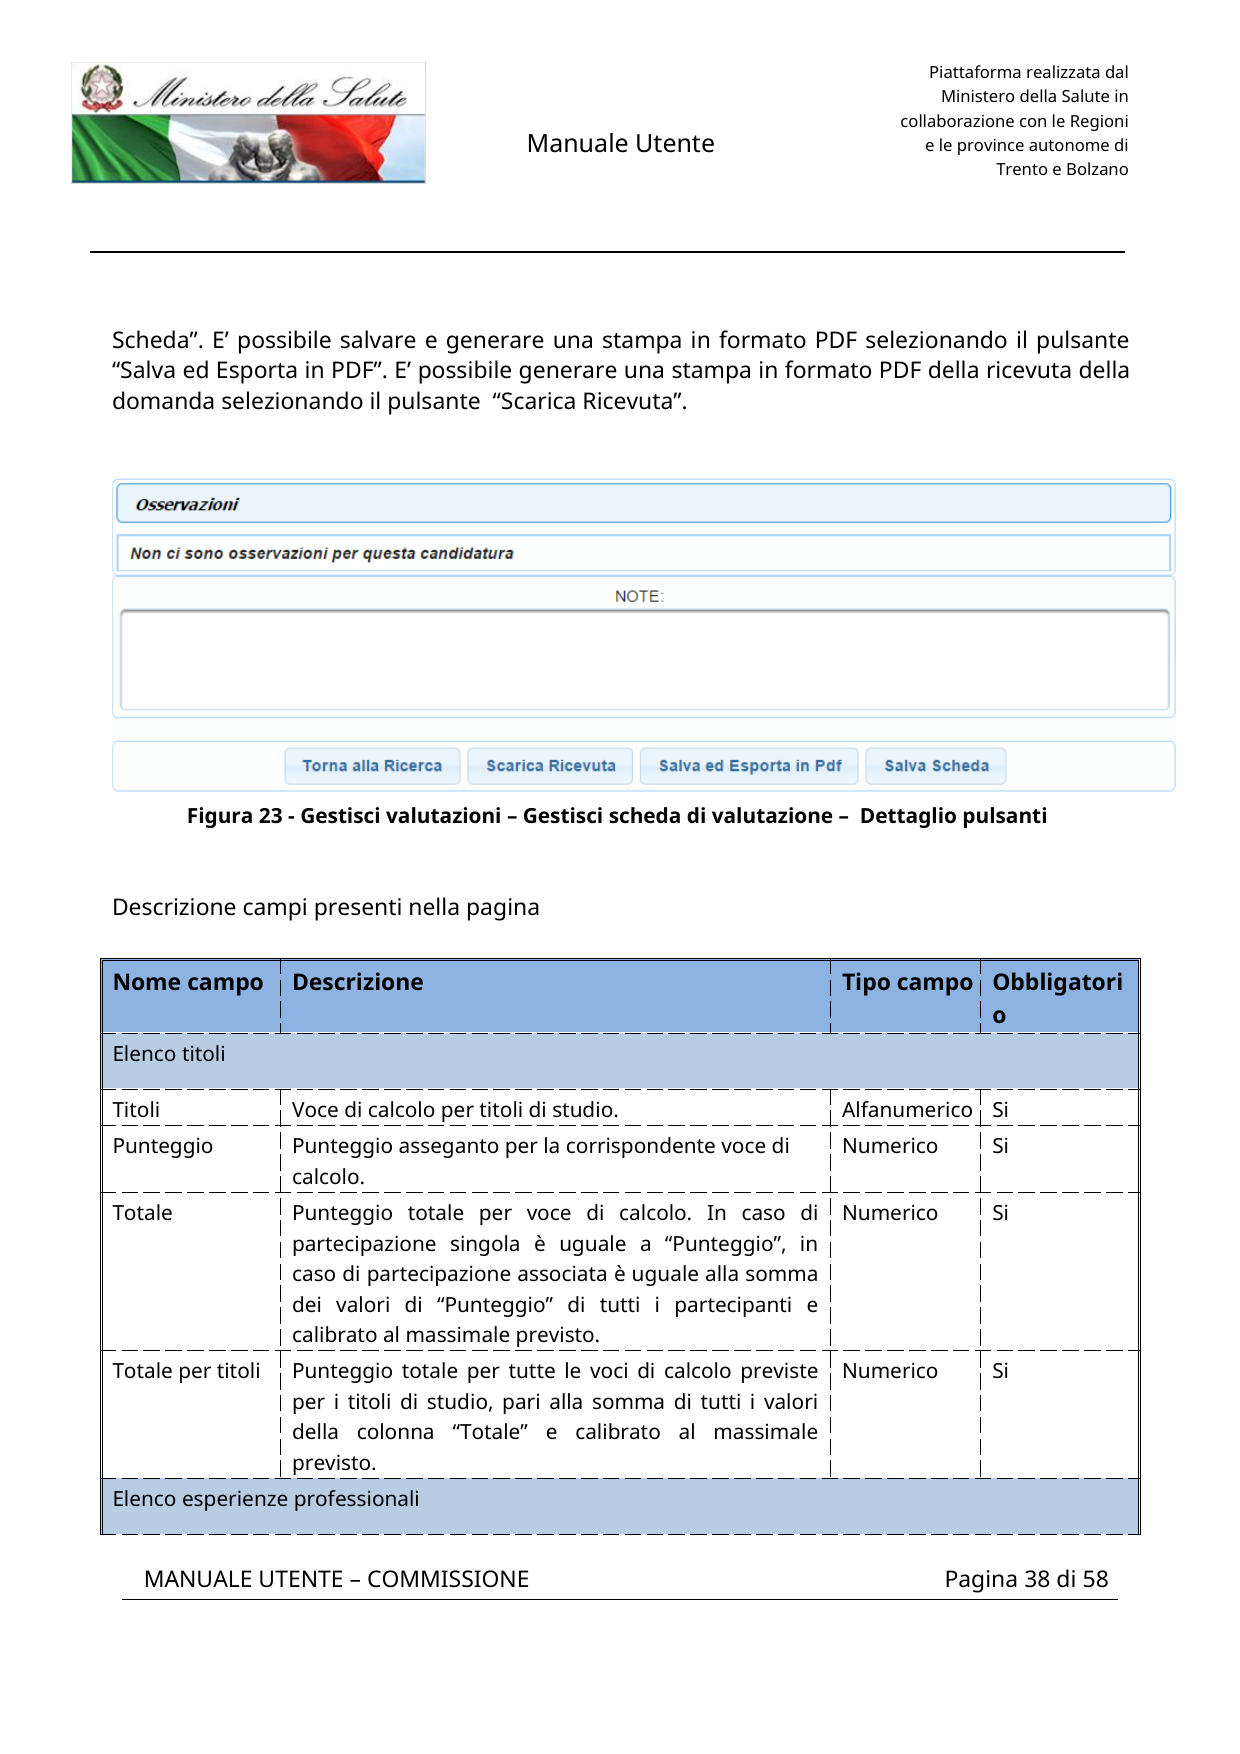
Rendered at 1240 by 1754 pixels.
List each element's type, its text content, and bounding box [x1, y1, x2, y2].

table_cell Si [981, 1089, 1138, 1125]
text Descrizione campi presenti nella pagina [112, 891, 1172, 922]
table_cell Punteggio totale per voce di calcolo. In caso di partecipazione singola è uguale a “Punteggio”, in caso di partecipazione associata è uguale alla somma dei valori di “Punteggio” di tutti i partecipanti e calibrato al massimale previsto. [281, 1192, 831, 1350]
table_cell Titoli [103, 1089, 281, 1125]
table_header Descrizione [281, 961, 831, 1032]
text Figura 23 - Gestisci valutazioni – Gestisci scheda di valutazione – Dettaglio pulsanti [112, 801, 1128, 829]
text Scheda”. E’ possibile salvare e generare una stampa in formato PDF selezionando il pulsante “Salva ed Esporta in PDF”. E’ possibile generare una stampa in formato PDF della ricevuta della domanda selezionando il pulsante “Scarica Ricevuta”. [112, 324, 1131, 416]
table_cell Totale per titoli [103, 1350, 281, 1478]
table_cell Punteggio [103, 1125, 281, 1192]
table_cell Numerico [831, 1192, 981, 1350]
table_header Nome campo [103, 961, 281, 1032]
table_cell Numerico [831, 1350, 981, 1478]
table_cell [831, 1478, 981, 1534]
table_cell Elenco esperienze professionali [103, 1478, 831, 1534]
table_cell [831, 1033, 981, 1088]
table_cell Voce di calcolo per titoli di studio. [281, 1089, 831, 1125]
table_cell Numerico [831, 1125, 981, 1192]
table_cell [981, 1033, 1138, 1088]
table_cell Si [981, 1125, 1138, 1192]
table_cell Si [981, 1192, 1138, 1350]
table_cell Elenco titoli [103, 1033, 831, 1088]
table_header Tipo campo [831, 961, 981, 1032]
table_cell Punteggio asseganto per la corrispondente voce di calcolo. [281, 1125, 831, 1192]
table_cell Totale [103, 1192, 281, 1350]
table_cell Punteggio totale per tutte le voci di calcolo previste per i titoli di studio, pari alla somma di tutti i valori della colonna “Totale” e calibrato al massimale previsto. [281, 1350, 831, 1478]
table_header Obbligatorio [981, 961, 1138, 1032]
table_cell Si [981, 1350, 1138, 1478]
table_cell [981, 1478, 1138, 1534]
table_cell Alfanumerico [831, 1089, 981, 1125]
